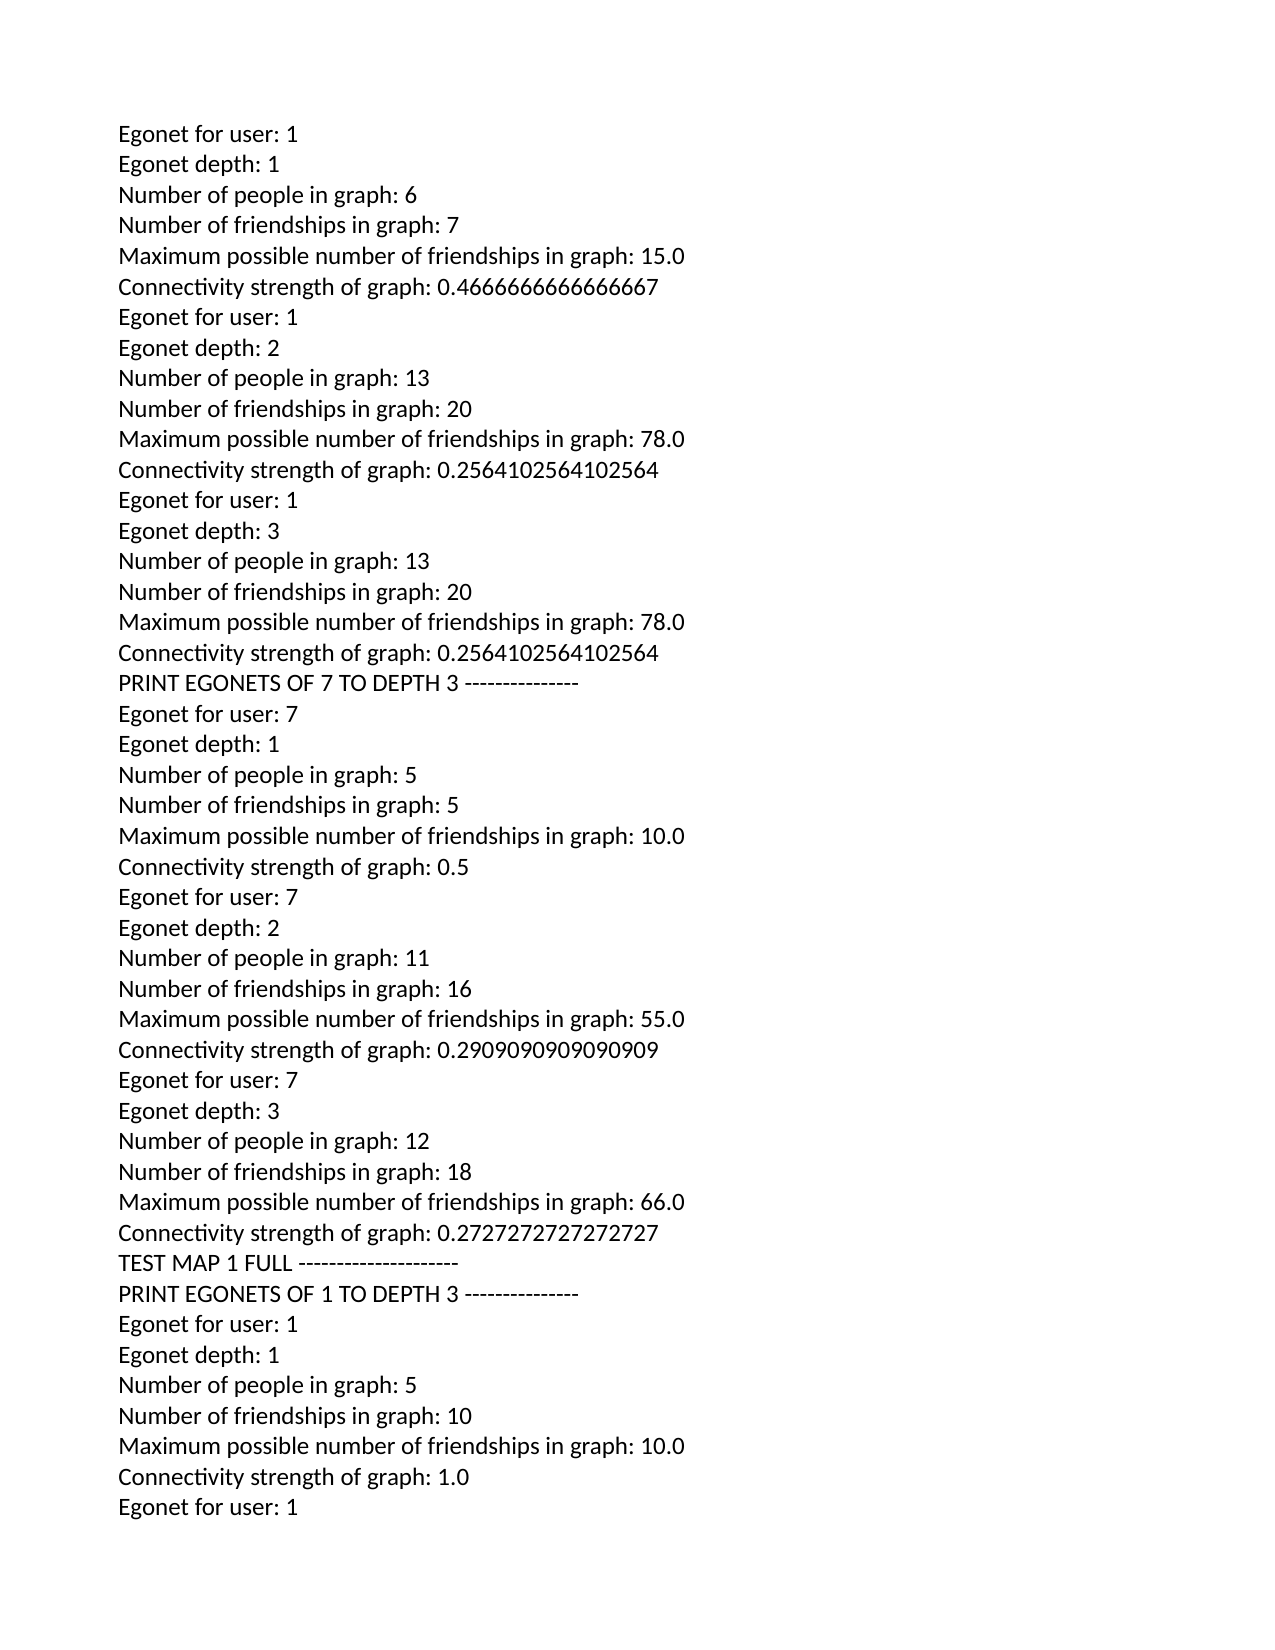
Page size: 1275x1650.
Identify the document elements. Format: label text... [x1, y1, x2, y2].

text Egonet depth: 1 [118, 728, 1157, 759]
text Maximum possible number of friendships in graph: 66.0 [118, 1186, 1157, 1217]
text Number of friendships in graph: 18 [118, 1156, 1157, 1186]
text Number of people in graph: 12 [118, 1125, 1157, 1156]
text Number of people in graph: 5 [118, 1369, 1157, 1400]
text PRINT EGONETS OF 1 TO DEPTH 3 --------------- [118, 1278, 1157, 1308]
text Connectivity strength of graph: 1.0 [118, 1461, 1157, 1492]
text Egonet depth: 1 [118, 149, 1157, 179]
text Number of people in graph: 13 [118, 362, 1157, 393]
text Number of friendships in graph: 20 [118, 393, 1157, 423]
text Connectivity strength of graph: 0.2909090909090909 [118, 1034, 1157, 1064]
text TEST MAP 1 FULL --------------------- [118, 1247, 1157, 1278]
text Maximum possible number of friendships in graph: 78.0 [118, 606, 1157, 637]
text Maximum possible number of friendships in graph: 10.0 [118, 1431, 1157, 1461]
text Egonet for user: 7 [118, 881, 1157, 912]
text Number of people in graph: 11 [118, 942, 1157, 973]
text Maximum possible number of friendships in graph: 15.0 [118, 240, 1157, 271]
text Connectivity strength of graph: 0.2727272727272727 [118, 1217, 1157, 1247]
text Number of friendships in graph: 5 [118, 789, 1157, 820]
text Connectivity strength of graph: 0.2564102564102564 [118, 637, 1157, 667]
text Number of friendships in graph: 10 [118, 1400, 1157, 1431]
text Egonet for user: 7 [118, 1064, 1157, 1095]
text Egonet depth: 2 [118, 912, 1157, 942]
text Number of people in graph: 13 [118, 545, 1157, 576]
text Connectivity strength of graph: 0.2564102564102564 [118, 454, 1157, 484]
text Egonet for user: 1 [118, 118, 1157, 149]
text Egonet for user: 1 [118, 484, 1157, 515]
text Egonet depth: 1 [118, 1339, 1157, 1369]
text Connectivity strength of graph: 0.4666666666666667 [118, 271, 1157, 301]
text Number of people in graph: 6 [118, 179, 1157, 210]
text Maximum possible number of friendships in graph: 78.0 [118, 423, 1157, 454]
text Number of friendships in graph: 7 [118, 210, 1157, 240]
text PRINT EGONETS OF 7 TO DEPTH 3 --------------- [118, 667, 1157, 698]
text Egonet depth: 2 [118, 332, 1157, 362]
text Maximum possible number of friendships in graph: 55.0 [118, 1003, 1157, 1034]
text Number of friendships in graph: 20 [118, 576, 1157, 606]
text Egonet depth: 3 [118, 515, 1157, 545]
text Egonet depth: 3 [118, 1095, 1157, 1125]
text Maximum possible number of friendships in graph: 10.0 [118, 820, 1157, 851]
text Number of friendships in graph: 16 [118, 973, 1157, 1003]
text Egonet for user: 7 [118, 698, 1157, 728]
text Number of people in graph: 5 [118, 759, 1157, 789]
text Egonet for user: 1 [118, 301, 1157, 332]
text Egonet for user: 1 [118, 1492, 1157, 1522]
text Connectivity strength of graph: 0.5 [118, 851, 1157, 881]
text Egonet for user: 1 [118, 1308, 1157, 1339]
